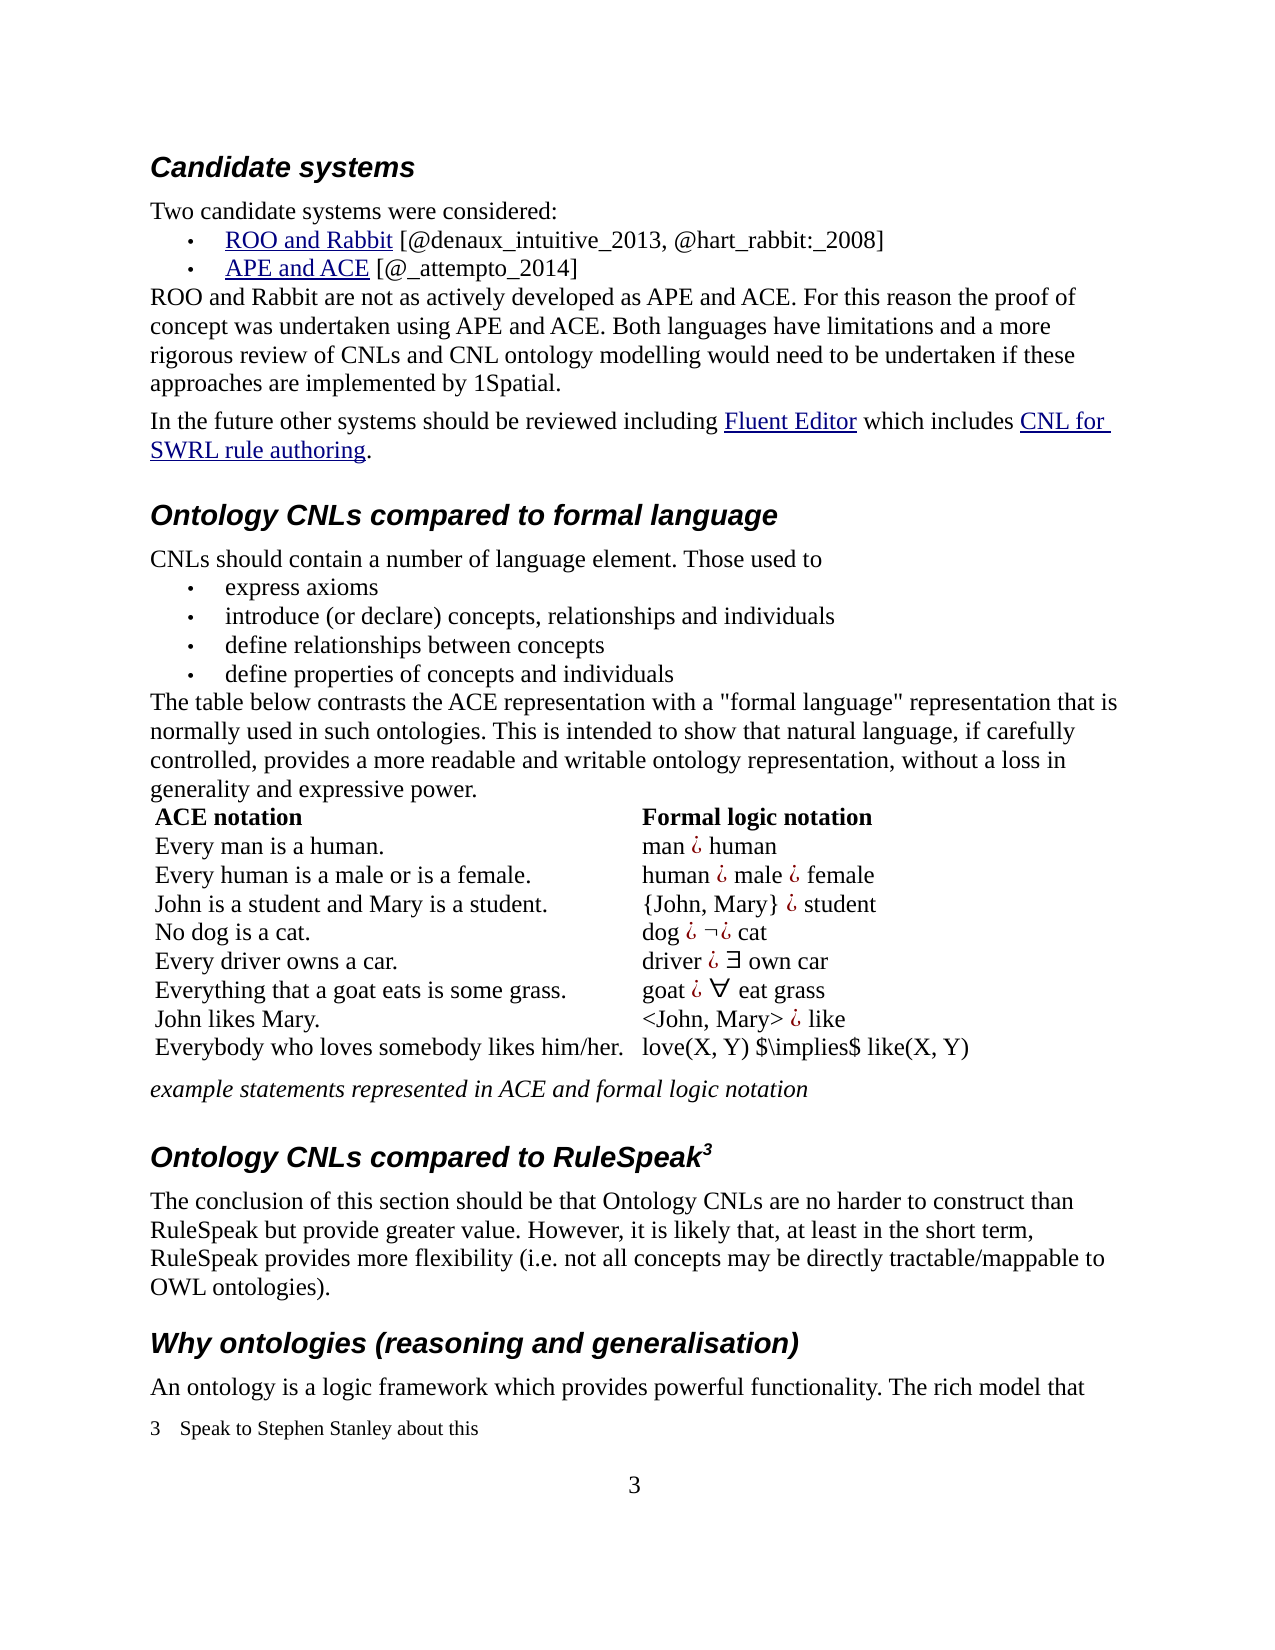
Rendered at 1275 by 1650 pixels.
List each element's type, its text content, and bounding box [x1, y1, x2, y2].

list define properties of concepts and individuals [187, 659, 1125, 687]
table_cell {John, Mary} student [638, 889, 1125, 917]
table_cell human male female [638, 860, 1125, 889]
subtitle Ontology CNLs compared to RuleSpeak [150, 1140, 1125, 1173]
text The table below contrasts the ACE representation with a "formal language" representation that is normally used in such ontologies. This is intended to show that natural language, if carefully controlled, provides a more readable and writable ontology representation, without a loss in generality and expressive power. [150, 687, 1125, 802]
list express axioms [187, 572, 1125, 601]
subtitle Why ontologies (reasoning and generalisation) [150, 1326, 1125, 1359]
table_cell man human [638, 831, 1125, 860]
table_header ACE notation [150, 803, 637, 831]
table_cell Every man is a human. [150, 831, 637, 860]
text CNLs should contain a number of language element. Those used to [150, 544, 1125, 572]
text example statements represented in ACE and formal logic notation [150, 1074, 1125, 1102]
table_cell John likes Mary. [150, 1004, 637, 1032]
table_cell dog cat [638, 918, 1125, 946]
text ROO and Rabbit are not as actively developed as APE and ACE. For this reason the proof of concept was undertaken using APE and ACE. Both languages have limitations and a more rigorous review of CNLs and CNL ontology modelling would need to be undertaken if these approaches are implemented by 1Spatial. [150, 282, 1125, 397]
table_cell love(X, Y) $\implies$ like(X, Y) [638, 1033, 1125, 1061]
table_cell <John, Mary> like [638, 1004, 1125, 1032]
list ROO and Rabbit [@denaux_intuitive_2013, @hart_rabbit:_2008] [187, 225, 1125, 253]
table_cell Everybody who loves somebody likes him/her. [150, 1033, 637, 1061]
list introduce (or declare) concepts, relationships and individuals [187, 601, 1125, 630]
list APE and ACE [@_attempto_2014] [187, 253, 1125, 282]
text The conclusion of this section should be that Ontology CNLs are no harder to construct than RuleSpeak but provide greater value. However, it is likely that, at least in the short term, RuleSpeak provides more flexibility (i.e. not all concepts may be directly tractable/mappable to OWL ontologies). [150, 1186, 1125, 1301]
table_cell Every human is a male or is a female. [150, 860, 637, 889]
text In the future other systems should be reviewed including Fluent Editor which includes CNL for SWRL rule authoring. [150, 406, 1125, 464]
table_cell Every driver owns a car. [150, 946, 637, 975]
list define relationships between concepts [187, 630, 1125, 659]
subtitle Ontology CNLs compared to formal language [150, 498, 1125, 531]
text Speak to Stephen Stanley about this [150, 1416, 1125, 1440]
text An ontology is a logic framework which provides powerful functionality. The rich model that [150, 1372, 1125, 1401]
table_cell Everything that a goat eats is some grass. [150, 975, 637, 1004]
table_cell John is a student and Mary is a student. [150, 889, 637, 917]
table_cell goat eat grass [638, 975, 1125, 1004]
text Two candidate systems were considered: [150, 196, 1125, 225]
table_cell driver own car [638, 946, 1125, 975]
subtitle Candidate systems [150, 150, 1125, 183]
table_cell No dog is a cat. [150, 918, 637, 946]
table_header Formal logic notation [638, 803, 1125, 831]
